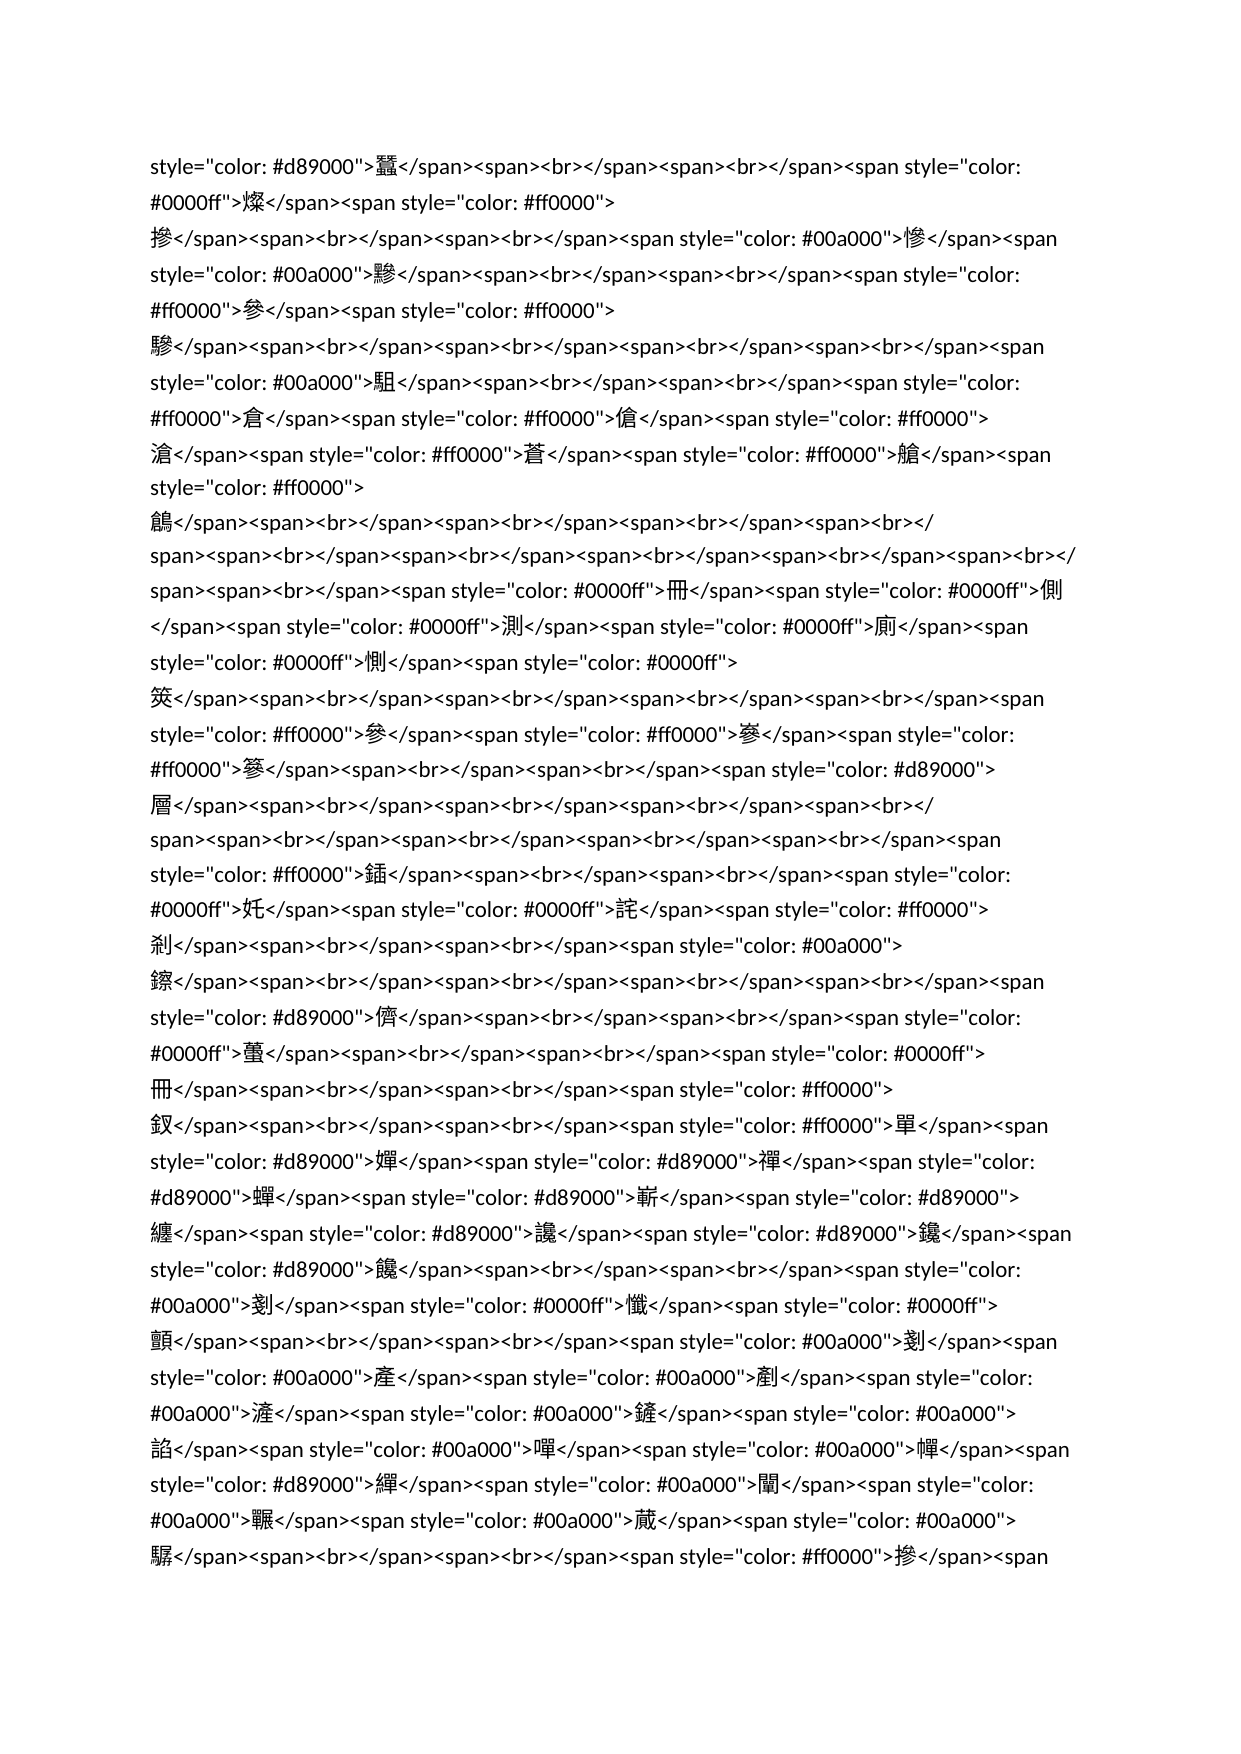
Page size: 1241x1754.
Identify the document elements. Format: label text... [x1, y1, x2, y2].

text style="color: #d89000">蠶</span><span><br></span><span><br></span><span style="color: #0000ff">燦</span><span style="color: #ff0000">摻</span><span><br></span><span><br></span><span style="color: #00a000">慘</span><span style="color: #00a000">黲</span><span><br></span><span><br></span><span style="color: #ff0000">參</span><span style="color: #ff0000">驂</span><span><br></span><span><br></span><span><br></span><span><br></span><span style="color: #00a000">駔</span><span><br></span><span><br></span><span style="color: #ff0000">倉</span><span style="color: #ff0000">傖</span><span style="color: #ff0000">滄</span><span style="color: #ff0000">蒼</span><span style="color: #ff0000">艙</span><span style="color: #ff0000">鶬</span><span><br></span><span><br></span><span><br></span><span><br></span><span><br></span><span><br></span><span><br></span><span><br></span><span><br></span><span><br></span><span style="color: #0000ff">冊</span><span style="color: #0000ff">側</span><span style="color: #0000ff">測</span><span style="color: #0000ff">廁</span><span style="color: #0000ff">惻</span><span style="color: #0000ff">筴</span><span><br></span><span><br></span><span><br></span><span><br></span><span style="color: #ff0000">參</span><span style="color: #ff0000">嵾</span><span style="color: #ff0000">篸</span><span><br></span><span><br></span><span style="color: #d89000">層</span><span><br></span><span><br></span><span><br></span><span><br></span><span><br></span><span><br></span><span><br></span><span><br></span><span style="color: #ff0000">鍤</span><span><br></span><span><br></span><span style="color: #0000ff">奼</span><span style="color: #0000ff">詫</span><span style="color: #ff0000">剎</span><span><br></span><span><br></span><span style="color: #00a000">鑔</span><span><br></span><span><br></span><span><br></span><span><br></span><span style="color: #d89000">儕</span><span><br></span><span><br></span><span style="color: #0000ff">蠆</span><span><br></span><span><br></span><span style="color: #0000ff">冊</span><span><br></span><span><br></span><span style="color: #ff0000">釵</span><span><br></span><span><br></span><span style="color: #ff0000">單</span><span style="color: #d89000">嬋</span><span style="color: #d89000">禪</span><span style="color: #d89000">蟬</span><span style="color: #d89000">嶄</span><span style="color: #d89000">纏</span><span style="color: #d89000">讒</span><span style="color: #d89000">鑱</span><span style="color: #d89000">饞</span><span><br></span><span><br></span><span style="color: #00a000">剗</span><span style="color: #0000ff">懺</span><span style="color: #0000ff">顫</span><span><br></span><span><br></span><span style="color: #00a000">剗</span><span style="color: #00a000">產</span><span style="color: #00a000">剷</span><span style="color: #00a000">滻</span><span style="color: #00a000">鏟</span><span style="color: #00a000">諂</span><span style="color: #00a000">嘽</span><span style="color: #00a000">幝</span><span style="color: #d89000">繟</span><span style="color: #00a000">闡</span><span style="color: #00a000">囅</span><span style="color: #00a000">蕆</span><span style="color: #00a000">驏</span><span><br></span><span><br></span><span style="color: #ff0000">摻</span><span [150, 150, 1090, 1572]
